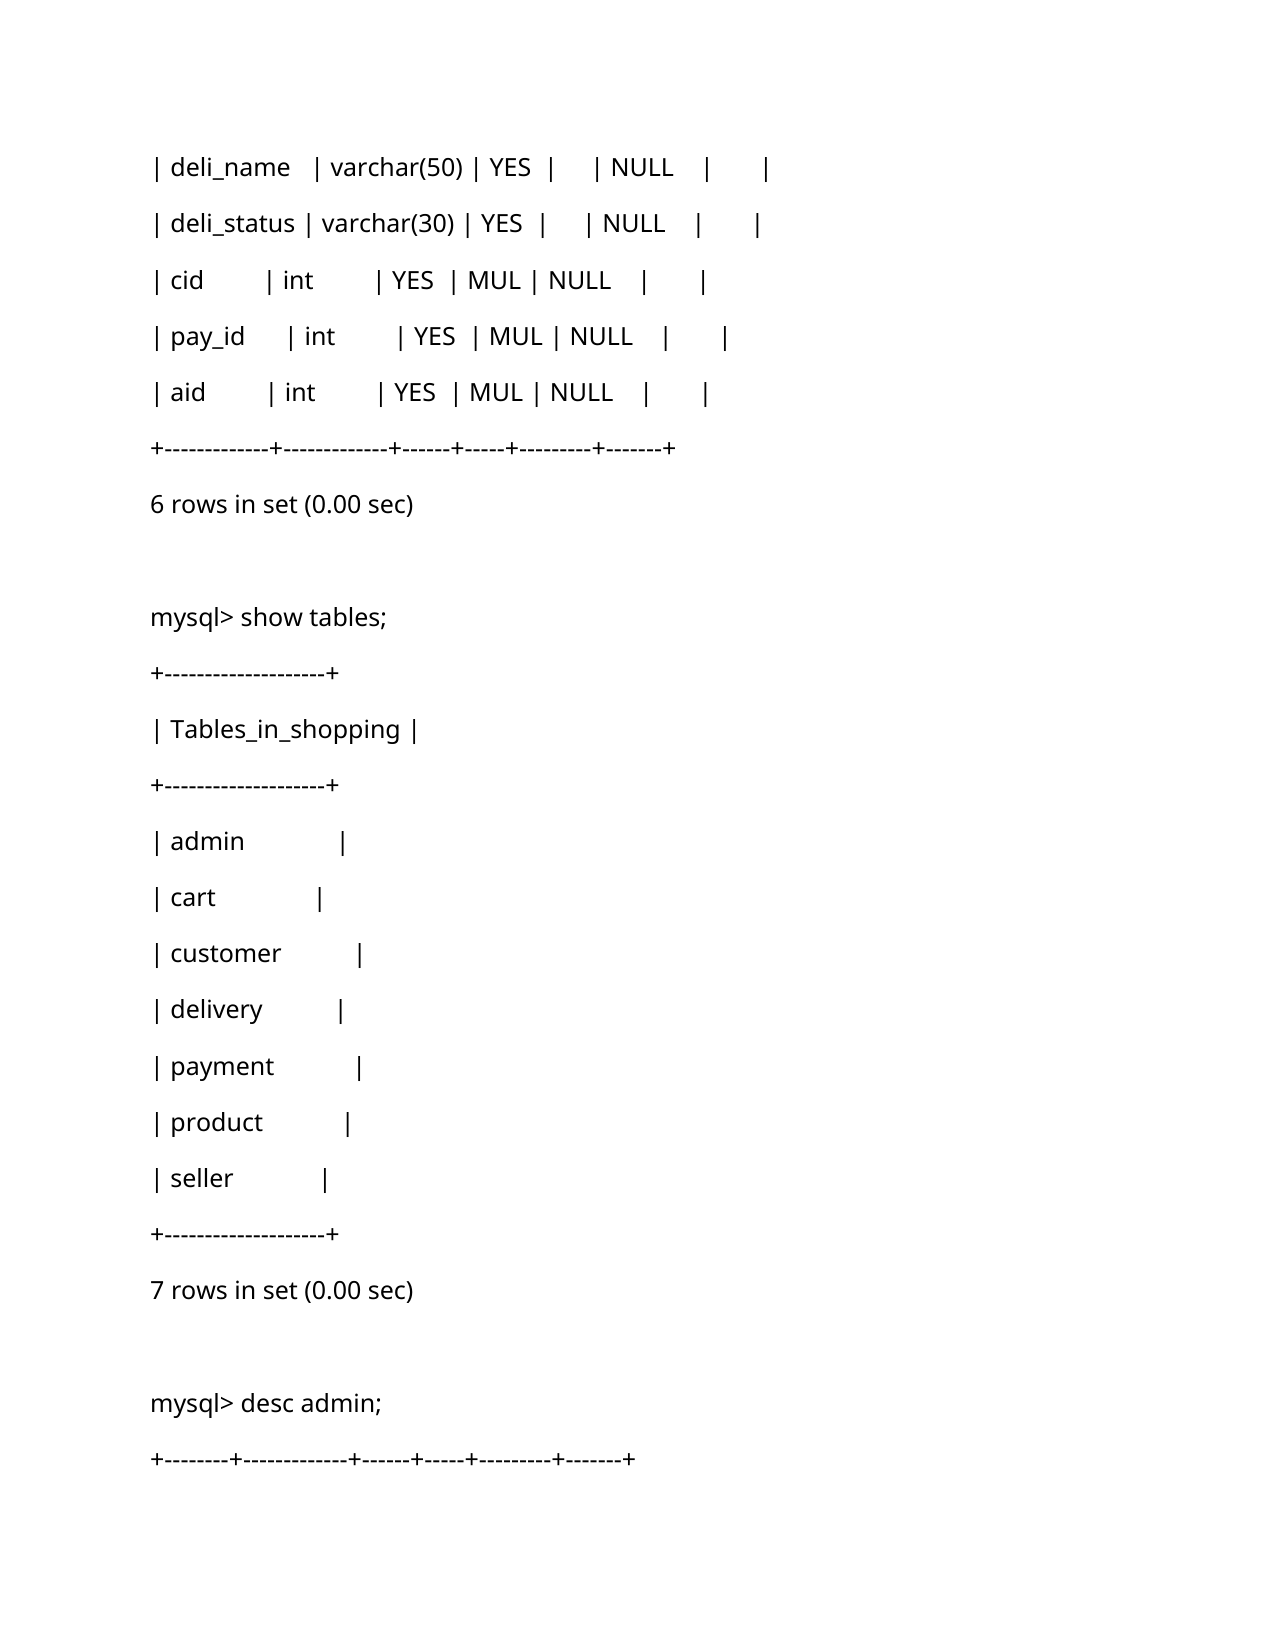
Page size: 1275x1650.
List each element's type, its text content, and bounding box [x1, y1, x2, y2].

text | cart | [150, 880, 1125, 914]
text mysql> show tables; [150, 599, 1125, 633]
text | pay_id | int | YES | MUL | NULL | | [150, 318, 1125, 352]
text | admin | [150, 824, 1125, 858]
text | customer | [150, 936, 1125, 970]
text | deli_status | varchar(30) | YES | | NULL | | [150, 206, 1125, 240]
text | delivery | [150, 992, 1125, 1026]
text | seller | [150, 1161, 1125, 1195]
text | Tables_in_shopping | [150, 711, 1125, 746]
text | cid | int | YES | MUL | NULL | | [150, 262, 1125, 296]
text 7 rows in set (0.00 sec) [150, 1273, 1125, 1307]
text +-------------+-------------+------+-----+---------+-------+ [150, 431, 1125, 465]
text mysql> desc admin; [150, 1385, 1125, 1419]
text +--------------------+ [150, 768, 1125, 802]
text +--------------------+ [150, 1217, 1125, 1251]
text | payment | [150, 1048, 1125, 1082]
text | deli_name | varchar(50) | YES | | NULL | | [150, 150, 1125, 184]
text 6 rows in set (0.00 sec) [150, 487, 1125, 521]
text +--------------------+ [150, 655, 1125, 689]
text | product | [150, 1104, 1125, 1138]
text +--------+-------------+------+-----+---------+-------+ [150, 1441, 1125, 1475]
text | aid | int | YES | MUL | NULL | | [150, 374, 1125, 409]
